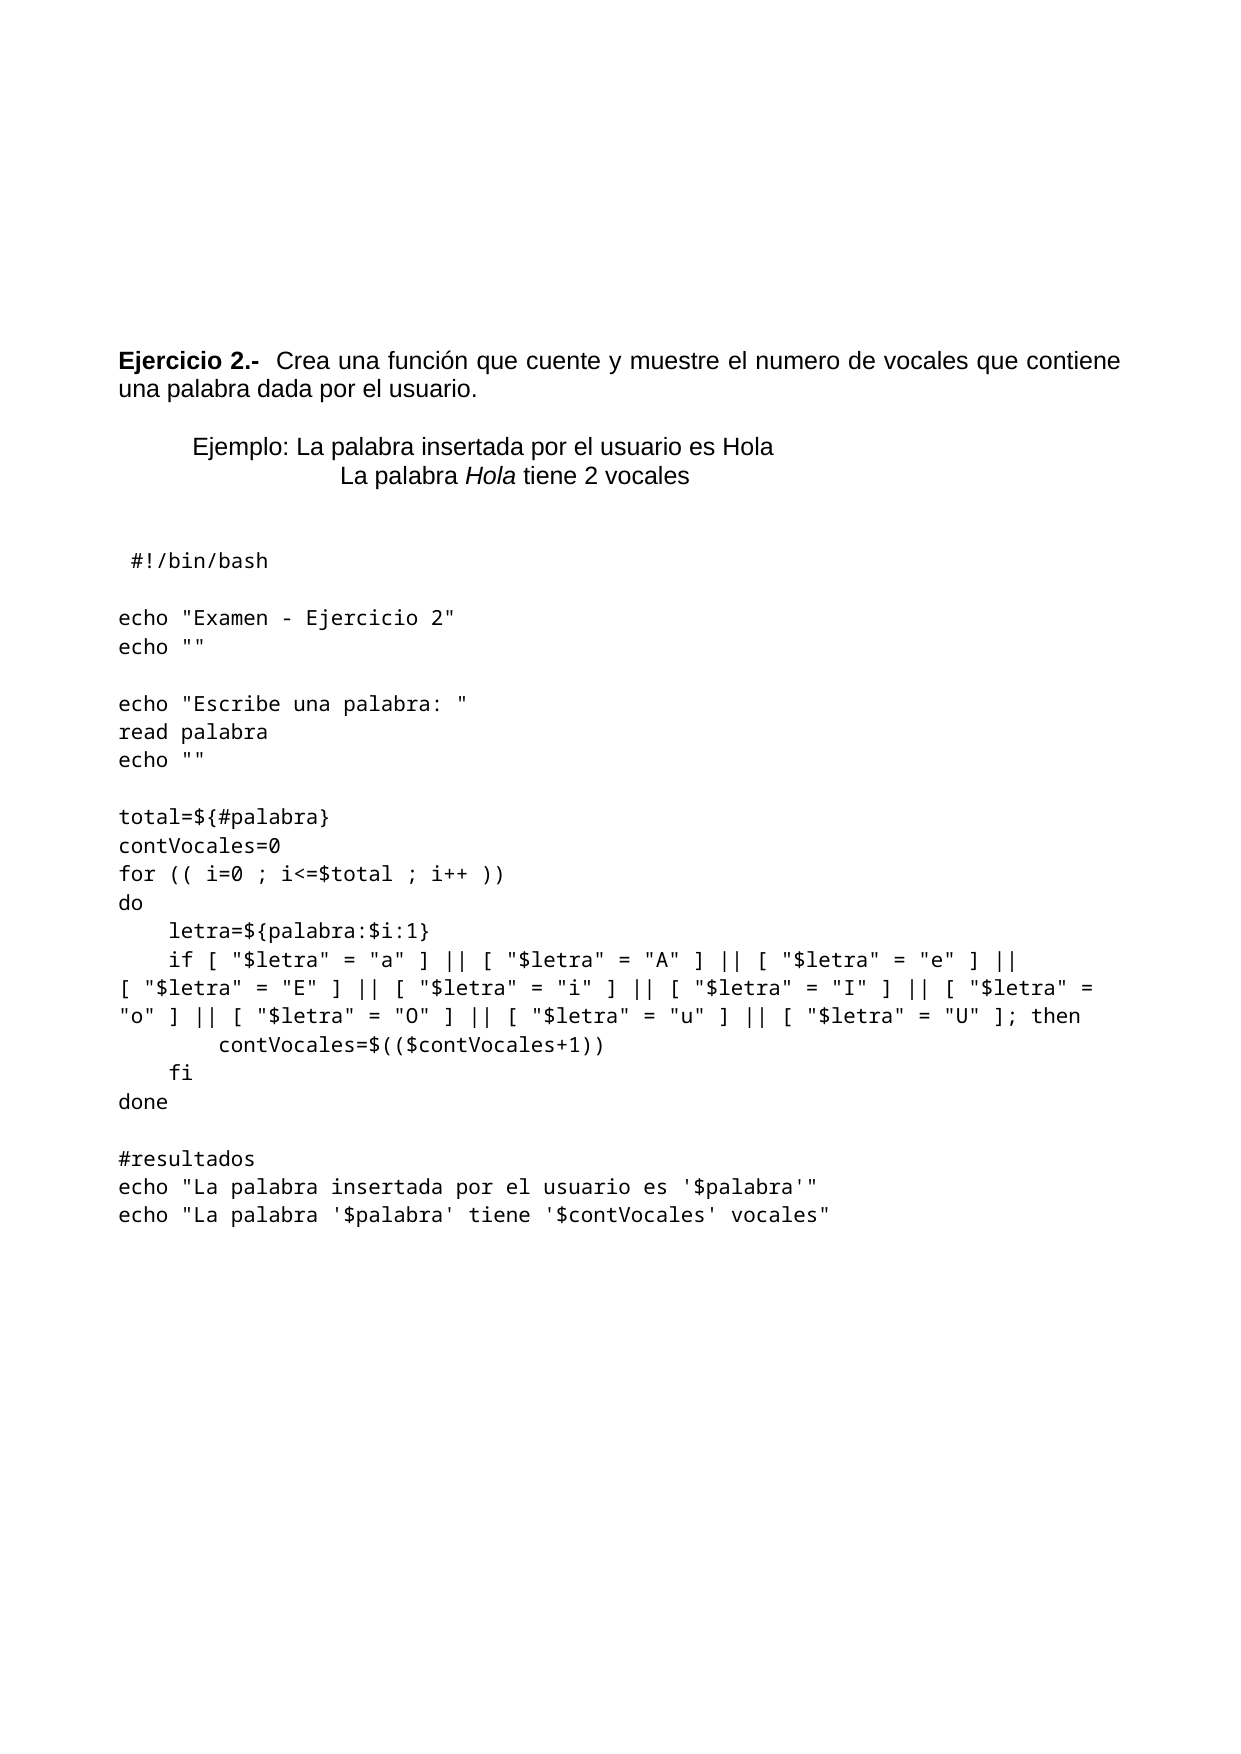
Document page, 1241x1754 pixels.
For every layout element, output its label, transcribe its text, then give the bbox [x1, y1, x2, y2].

text Ejemplo: La palabra insertada por el usuario es Hola [118, 432, 1122, 461]
text Ejercicio 2.- Crea una función que cuente y muestre el numero de vocales que contiene una palabra dada por el usuario. [118, 346, 1122, 403]
text La palabra Hola tiene 2 vocales [118, 461, 1122, 489]
text #!/bin/bash echo "Examen - Ejercicio 2" echo "" echo "Escribe una palabra: " read palabra echo "" total=${#palabra} contVocales=0 for (( i=0 ; i<=$total ; i++ )) do letra=${palabra:$i:1} if [ "$letra" = "a" ] || [ "$letra" = "A" ] || [ "$letra" = "e" ] || [ "$letra" = "E" ] || [ "$letra" = "i" ] || [ "$letra" = "I" ] || [ "$letra" = "o" ] || [ "$letra" = "O" ] || [ "$letra" = "u" ] || [ "$letra" = "U" ]; then contVocales=$(($contVocales+1)) fi done #resultados echo "La palabra insertada por el usuario es '$palabra'" echo "La palabra '$palabra' tiene '$contVocales' vocales" [118, 547, 1122, 1229]
